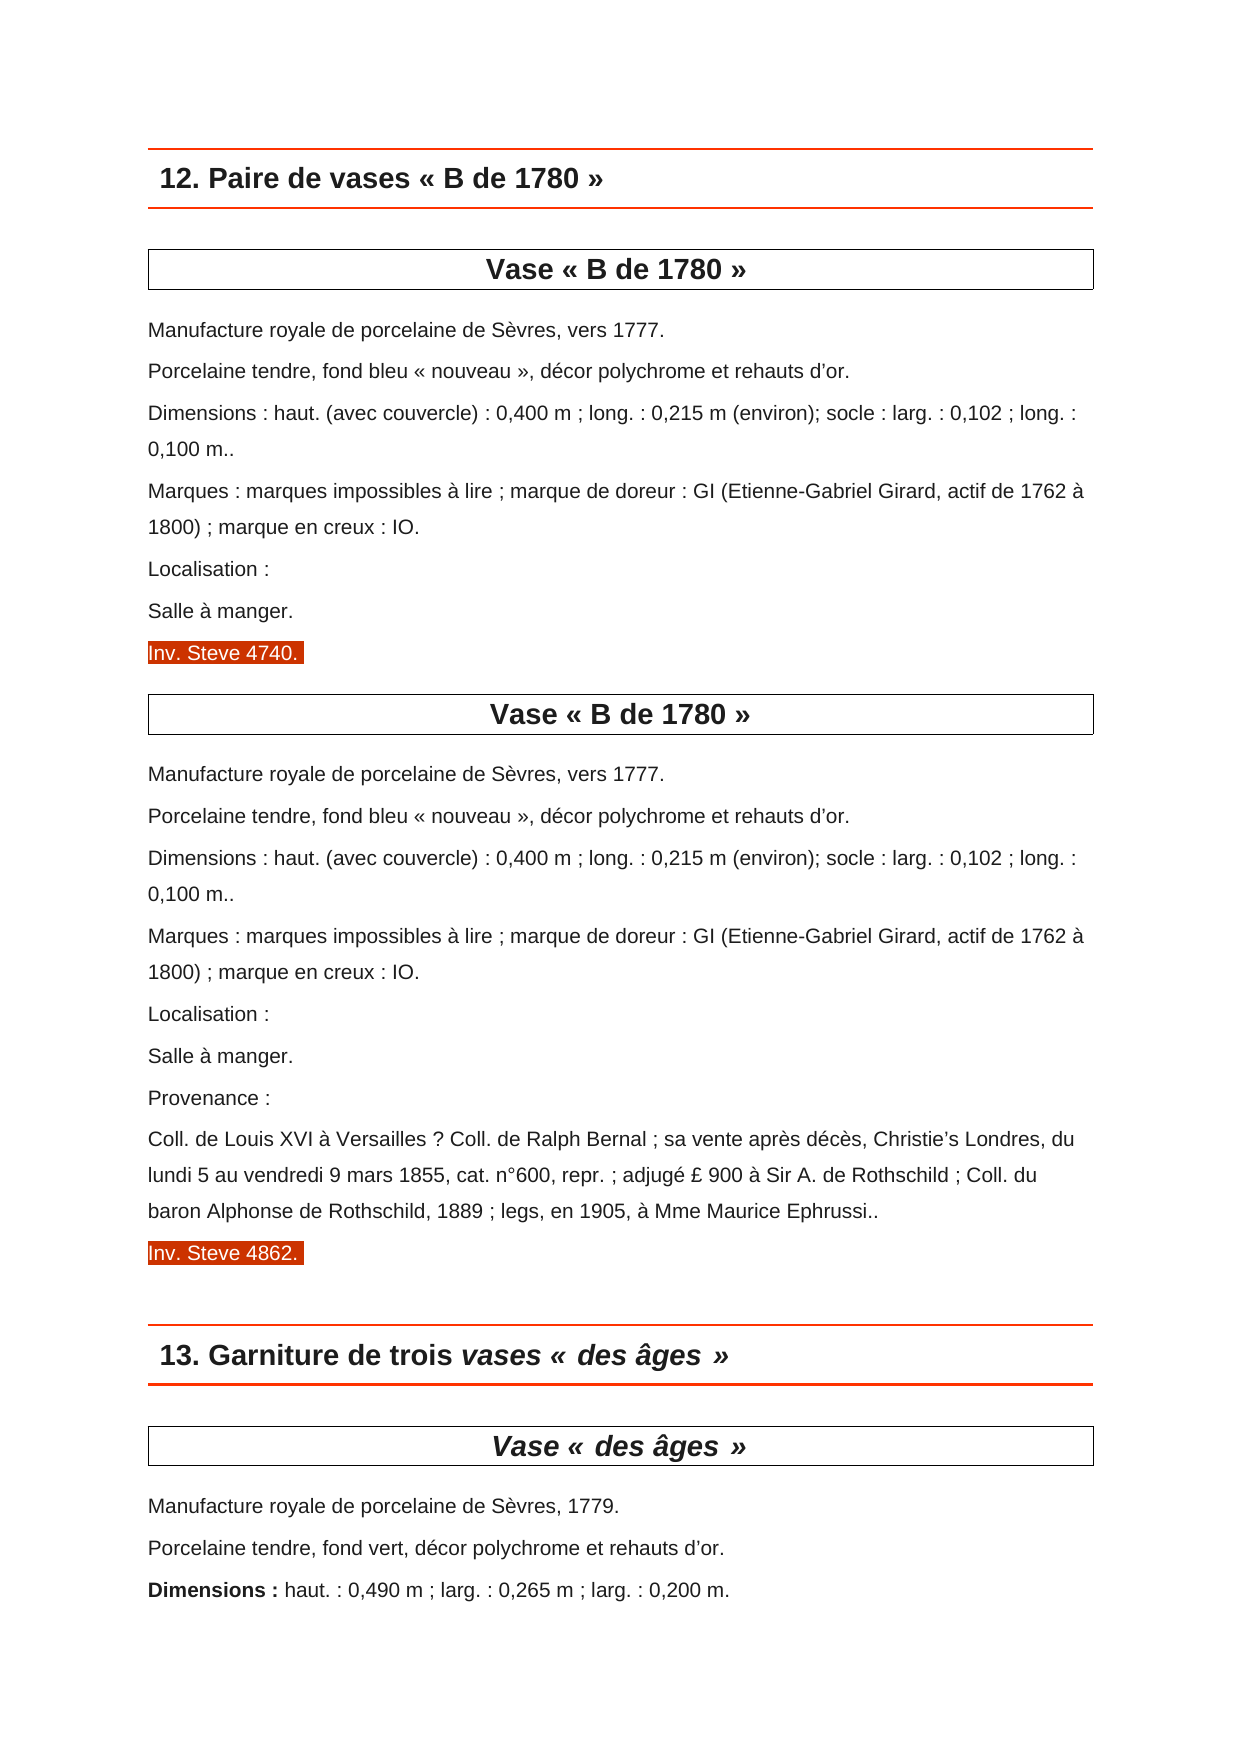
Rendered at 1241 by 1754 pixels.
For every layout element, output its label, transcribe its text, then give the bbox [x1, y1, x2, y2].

text Porcelaine tendre, fond vert, décor polychrome et rehauts d’or. [148, 1536, 1093, 1560]
subtitle Vase « B de 1780 » [149, 250, 1093, 289]
text Porcelaine tendre, fond bleu « nouveau », décor polychrome et rehauts d’or. [148, 359, 1093, 383]
text Porcelaine tendre, fond bleu « nouveau », décor polychrome et rehauts d’or. [148, 804, 1093, 828]
text Localisation : [148, 557, 1093, 581]
text Localisation : [148, 1002, 1093, 1026]
text Coll. de Louis XVI à Versailles ? Coll. de Ralph Bernal ; sa vente après décès, Christie’s Londres, du lundi 5 au vendredi 9 mars 1855, cat. n°600, repr. ; adjugé £ 900 à Sir A. de Rothschild ; Coll. du baron Alphonse de Rothschild, 1889 ; legs, en 1905, à Mme Maurice Ephrussi.. [148, 1127, 1093, 1223]
text Manufacture royale de porcelaine de Sèvres, 1779. [148, 1494, 1093, 1518]
subtitle Paire de vases « B de 1780 » [148, 150, 1093, 207]
text Salle à manger. [148, 1043, 1093, 1067]
text Marques : marques impossibles à lire ; marque de doreur : GI (Etienne-Gabriel Girard, actif de 1762 à 1800) ; marque en creux : IO. [148, 924, 1093, 984]
text Marques : marques impossibles à lire ; marque de doreur : GI (Etienne-Gabriel Girard, actif de 1762 à 1800) ; marque en creux : IO. [148, 479, 1093, 539]
subtitle Vase « des âges » [149, 1427, 1093, 1465]
text Dimensions : haut. (avec couvercle) : 0,400 m ; long. : 0,215 m (environ); socle : larg. : 0,102 ; long. : 0,100 m.. [148, 401, 1093, 461]
text Manufacture royale de porcelaine de Sèvres, vers 1777. [148, 317, 1093, 341]
text Inv. Steve 4862. [304, 1241, 1093, 1265]
text Manufacture royale de porcelaine de Sèvres, vers 1777. [148, 762, 1093, 786]
text Dimensions : haut. : 0,490 m ; larg. : 0,265 m ; larg. : 0,200 m. [148, 1578, 1093, 1602]
text Dimensions : haut. (avec couvercle) : 0,400 m ; long. : 0,215 m (environ); socle : larg. : 0,102 ; long. : 0,100 m.. [148, 846, 1093, 906]
subtitle Garniture de trois vases « des âges » [148, 1326, 1093, 1383]
subtitle Vase « B de 1780 » [149, 695, 1093, 734]
text Salle à manger. [148, 599, 1093, 623]
text Provenance : [148, 1085, 1093, 1109]
text Inv. Steve 4740. [304, 641, 1093, 664]
